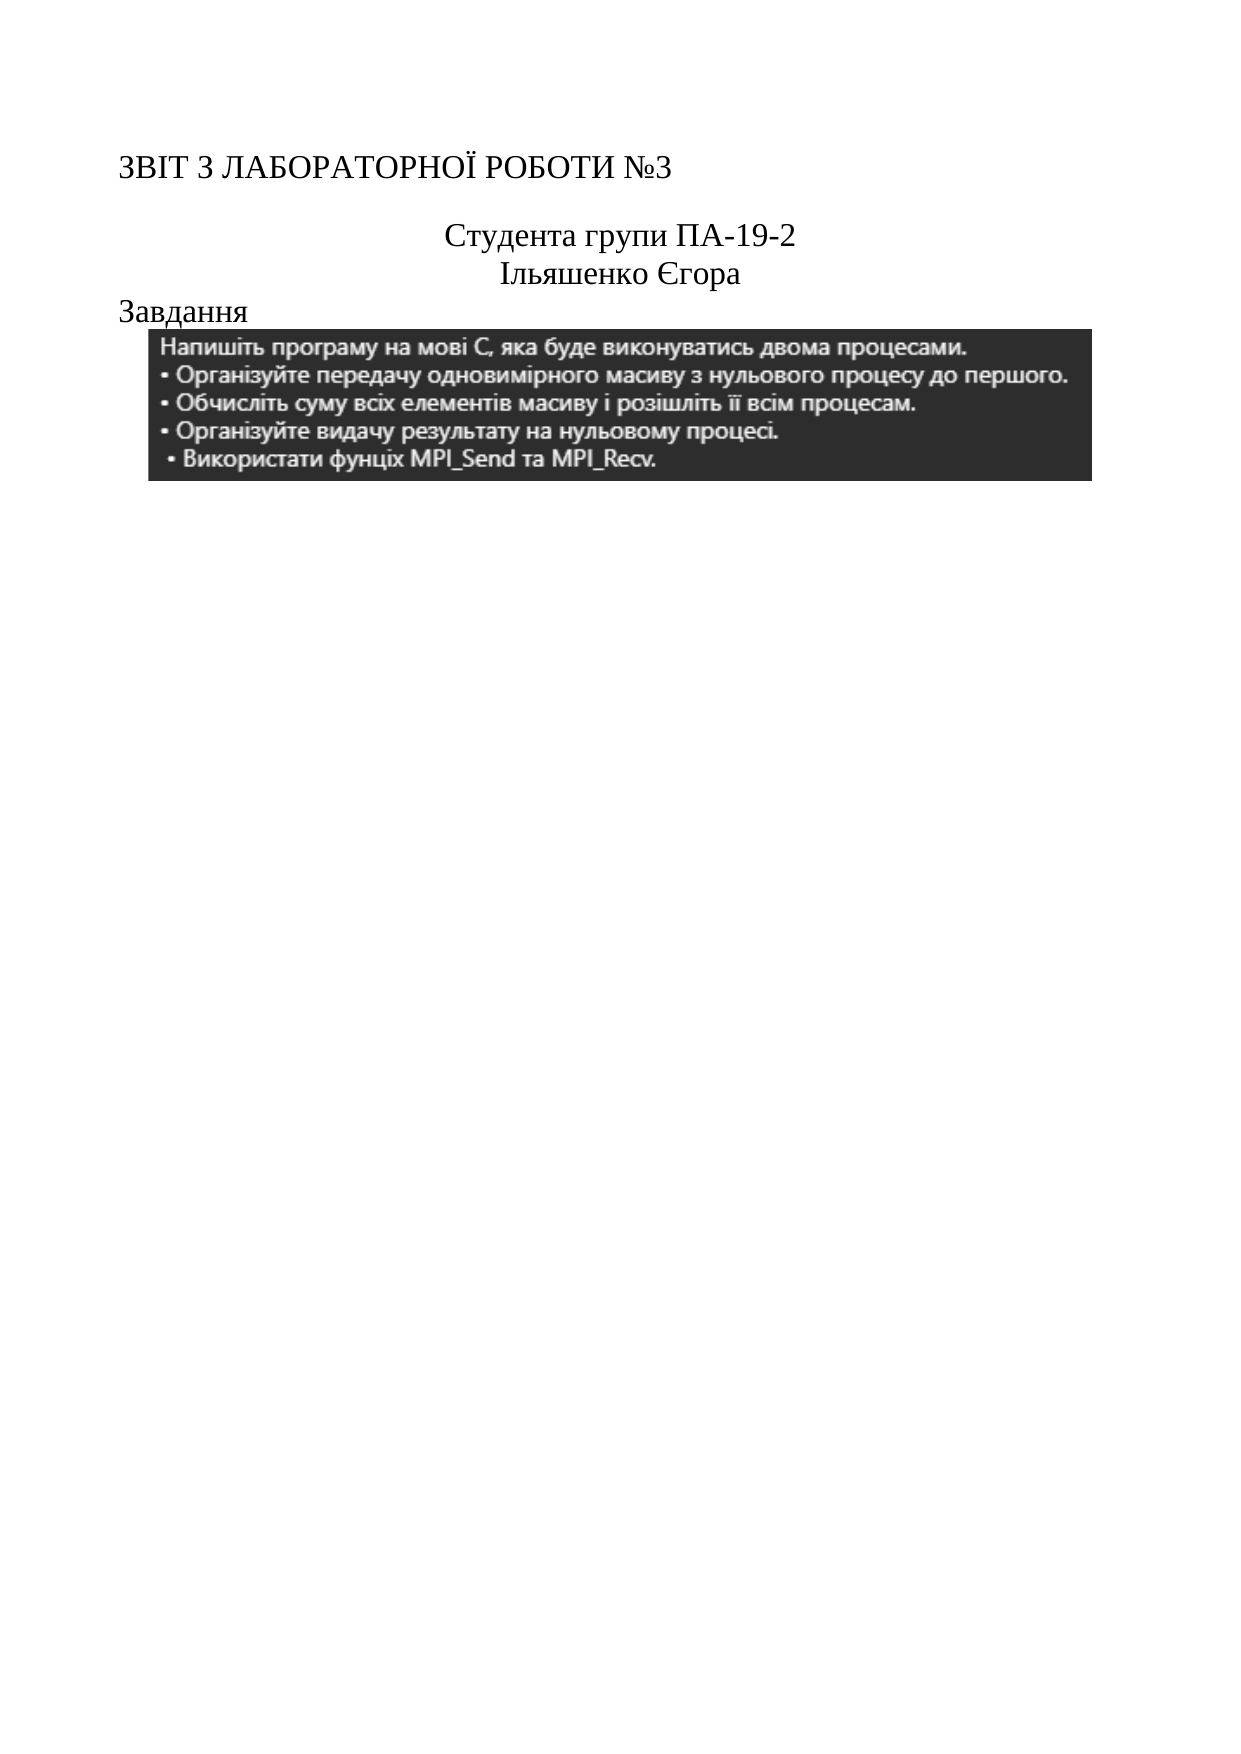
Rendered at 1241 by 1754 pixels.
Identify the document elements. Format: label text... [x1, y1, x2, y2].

picture [148, 329, 1092, 481]
text Завдання [118, 291, 1122, 330]
text Студента групи ПА-19-2 [118, 215, 1122, 253]
text Ільяшенко Єгора [118, 253, 1122, 291]
text ЗВІТ З ЛАБОРАТОРНОЇ РОБОТИ №3 [118, 147, 1122, 186]
